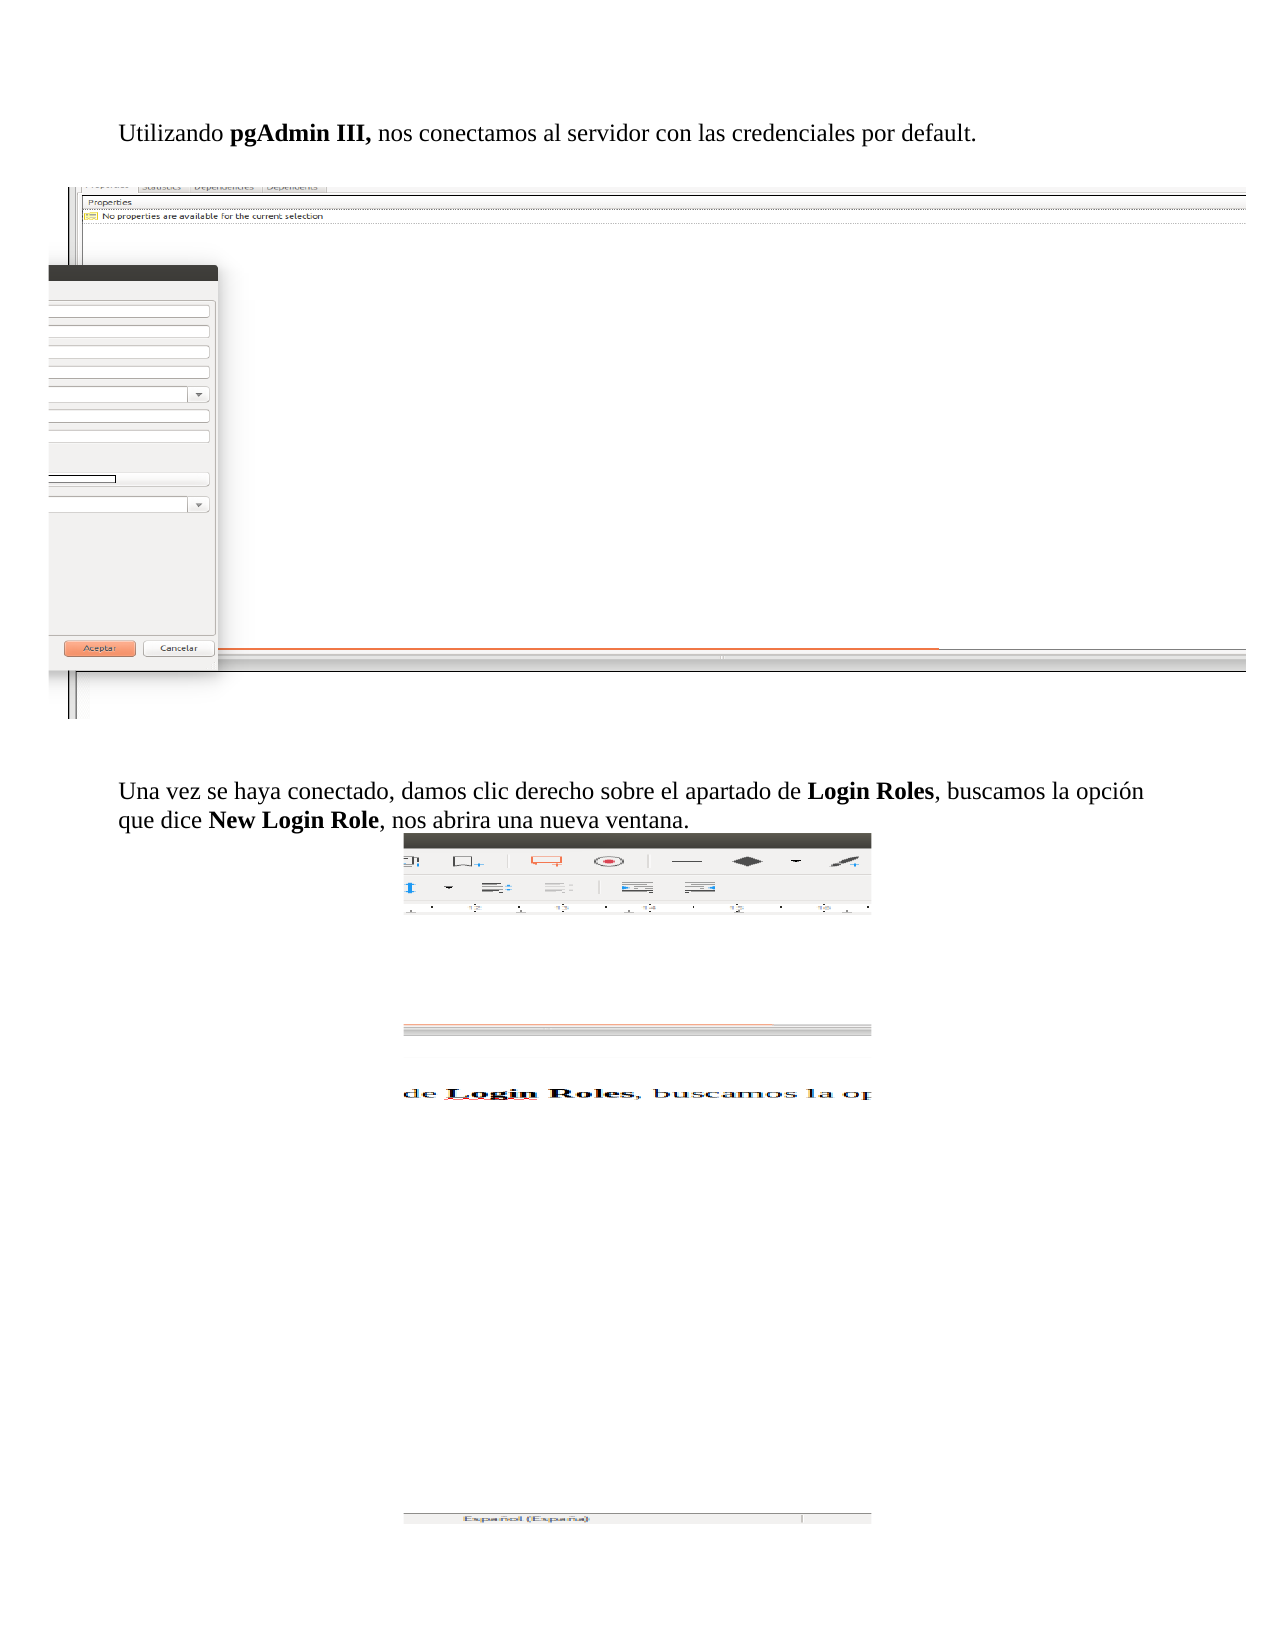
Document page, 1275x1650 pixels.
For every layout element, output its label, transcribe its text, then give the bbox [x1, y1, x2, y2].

picture [699, 833, 767, 1524]
text Utilizando pgAdmin III, nos conectamos al servidor con las credenciales por default. [118, 118, 1157, 147]
text Una vez se haya conectado, damos clic derecho sobre el apartado de Login Roles, buscamos la opción que dice New Login Role, nos abrira una nueva ventana. [118, 776, 1157, 833]
